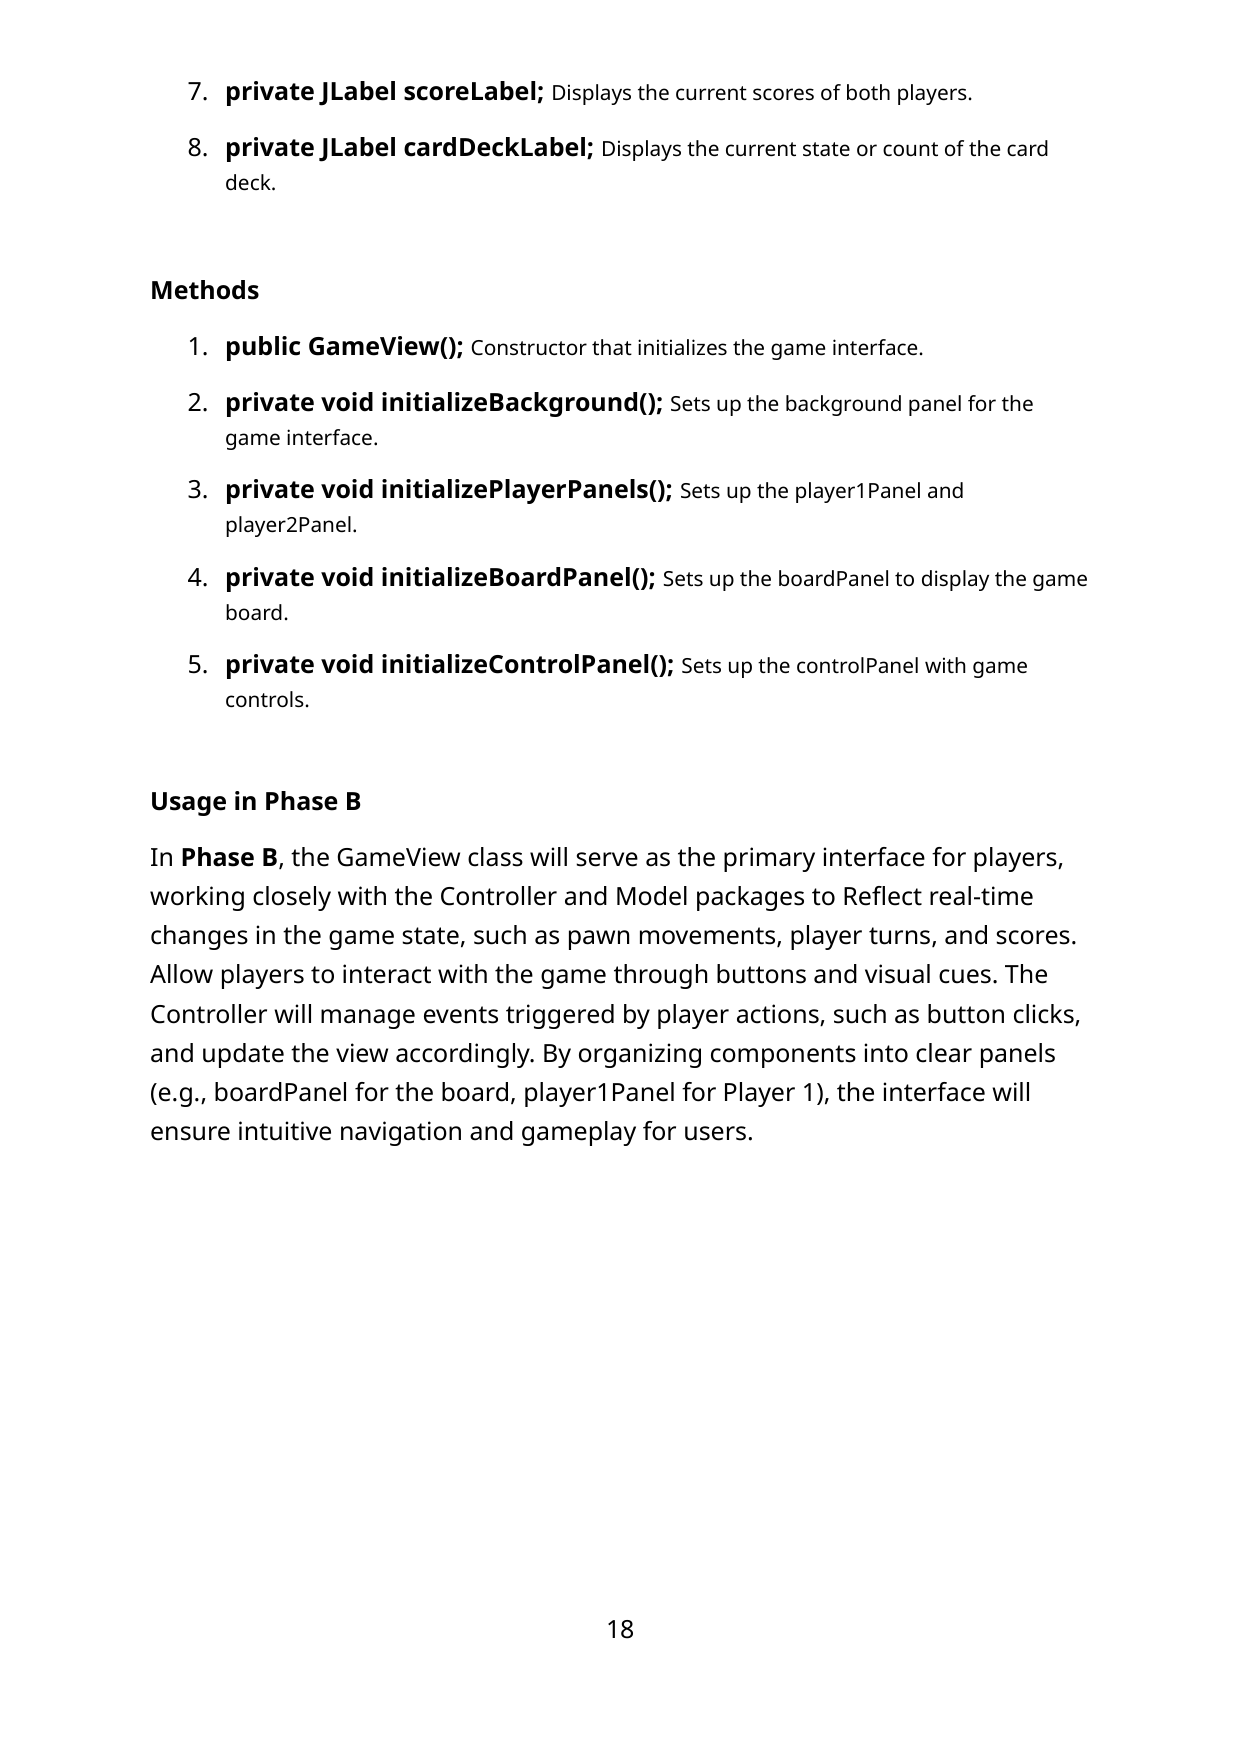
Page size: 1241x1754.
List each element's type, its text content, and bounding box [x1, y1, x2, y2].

text Methods [150, 273, 1090, 307]
list private void initializeBoardPanel(); Sets up the boardPanel to display the game board. [187, 559, 1090, 626]
list private void initializeBackground(); Sets up the background panel for the game interface. [187, 384, 1090, 451]
list private void initializeControlPanel(); Sets up the controlPanel with game controls. [187, 647, 1090, 714]
list private void initializePlayerPanels(); Sets up the player1Panel and player2Panel. [187, 472, 1090, 539]
list private JLabel scoreLabel; Displays the current scores of both players. [187, 74, 1090, 108]
text In Phase B, the GameView class will serve as the primary interface for players, working closely with the Controller and Model packages to Reflect real-time changes in the game state, such as pawn movements, player turns, and scores. Allow players to interact with the game through buttons and visual cues. The Controller will manage events triggered by player actions, such as button clicks, and update the view accordingly. By organizing components into clear panels (e.g., boardPanel for the board, player1Panel for Player 1), the interface will ensure intuitive navigation and gameplay for users. [150, 840, 1090, 1148]
text Usage in Phase B [150, 784, 1090, 818]
list private JLabel cardDeckLabel; Displays the current state or count of the card deck. [187, 129, 1090, 196]
list public GameView(); Constructor that initializes the game interface. [187, 329, 1090, 363]
